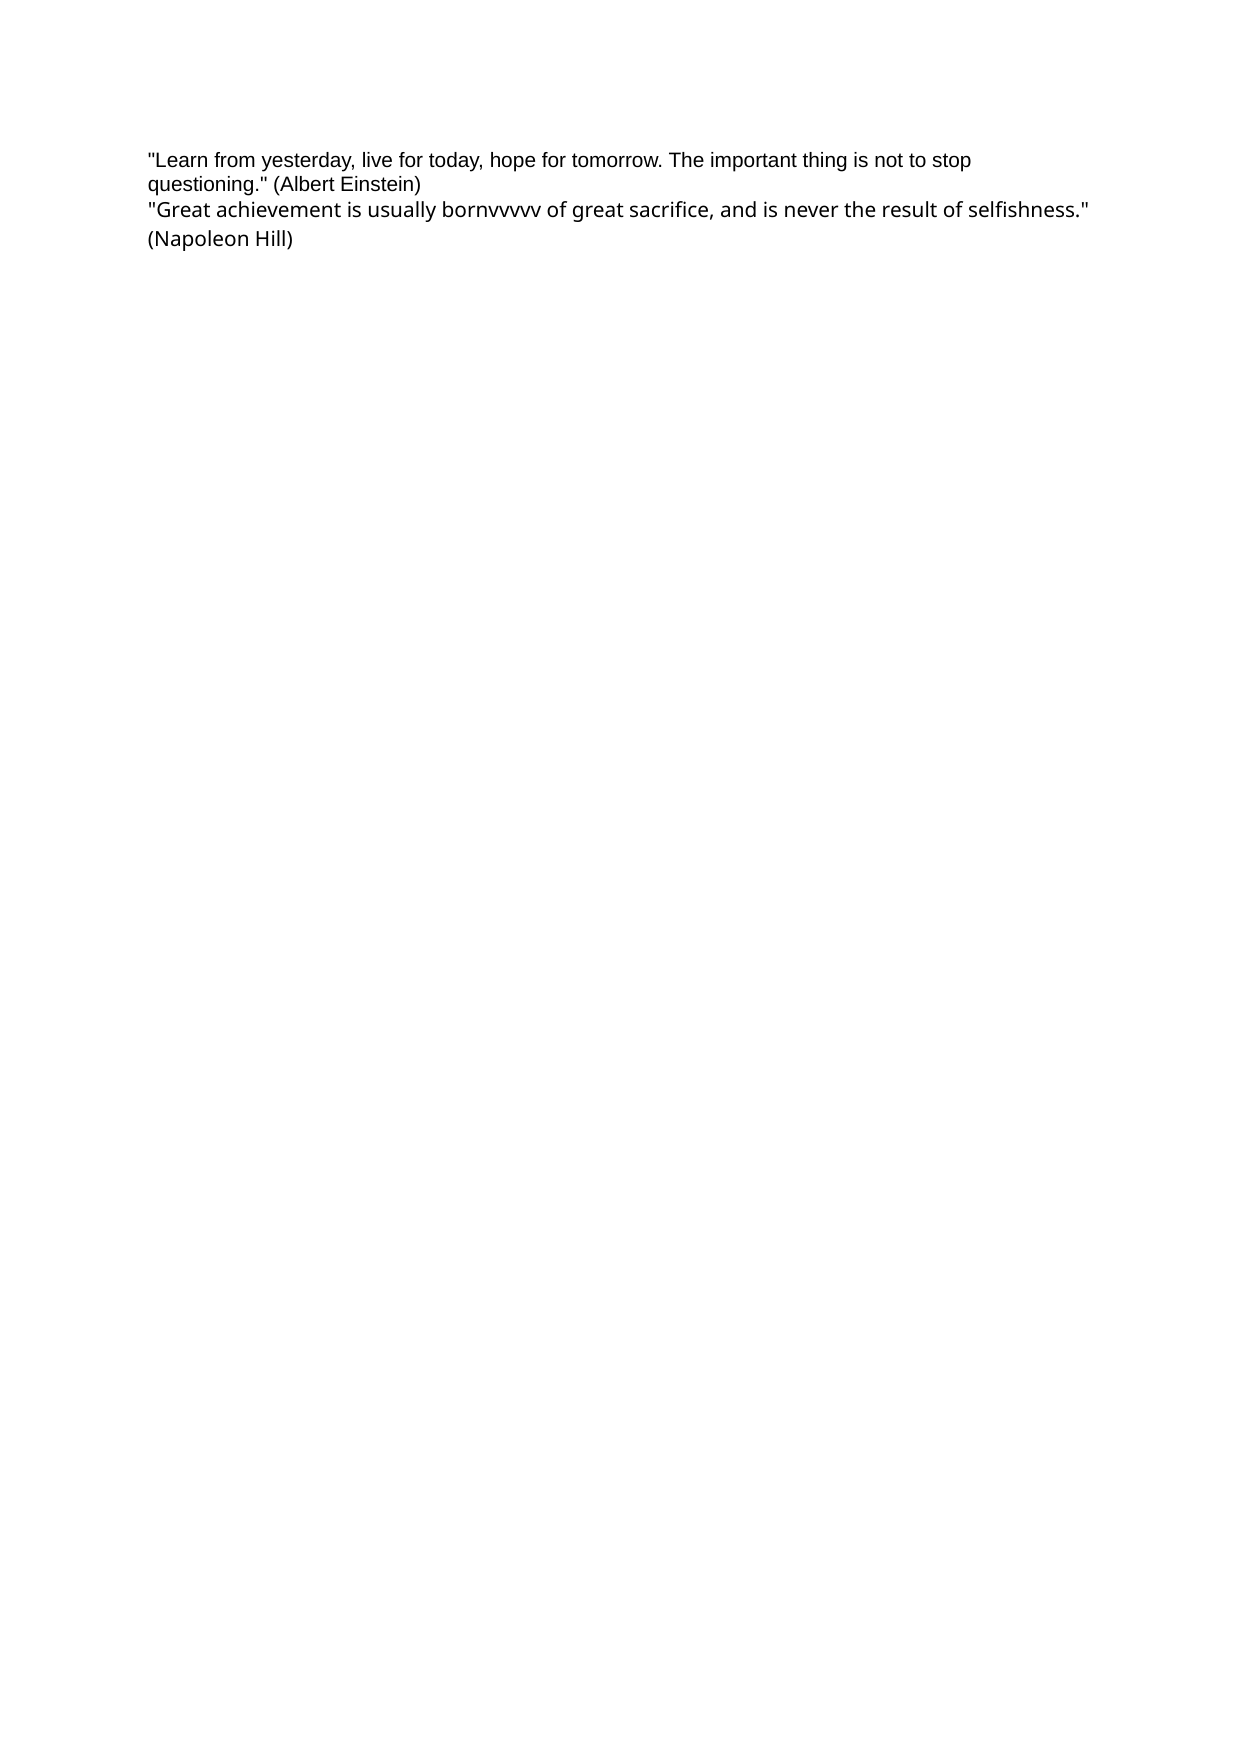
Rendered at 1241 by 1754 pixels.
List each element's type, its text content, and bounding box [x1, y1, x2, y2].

text "Learn from yesterday, live for today, hope for tomorrow. The important thing is not to stop questioning." (Albert Einstein) [148, 148, 1092, 196]
text "Great achievement is usually bornvvvvv of great sacrifice, and is never the result of selfishness." (Napoleon Hill) [148, 196, 1092, 252]
